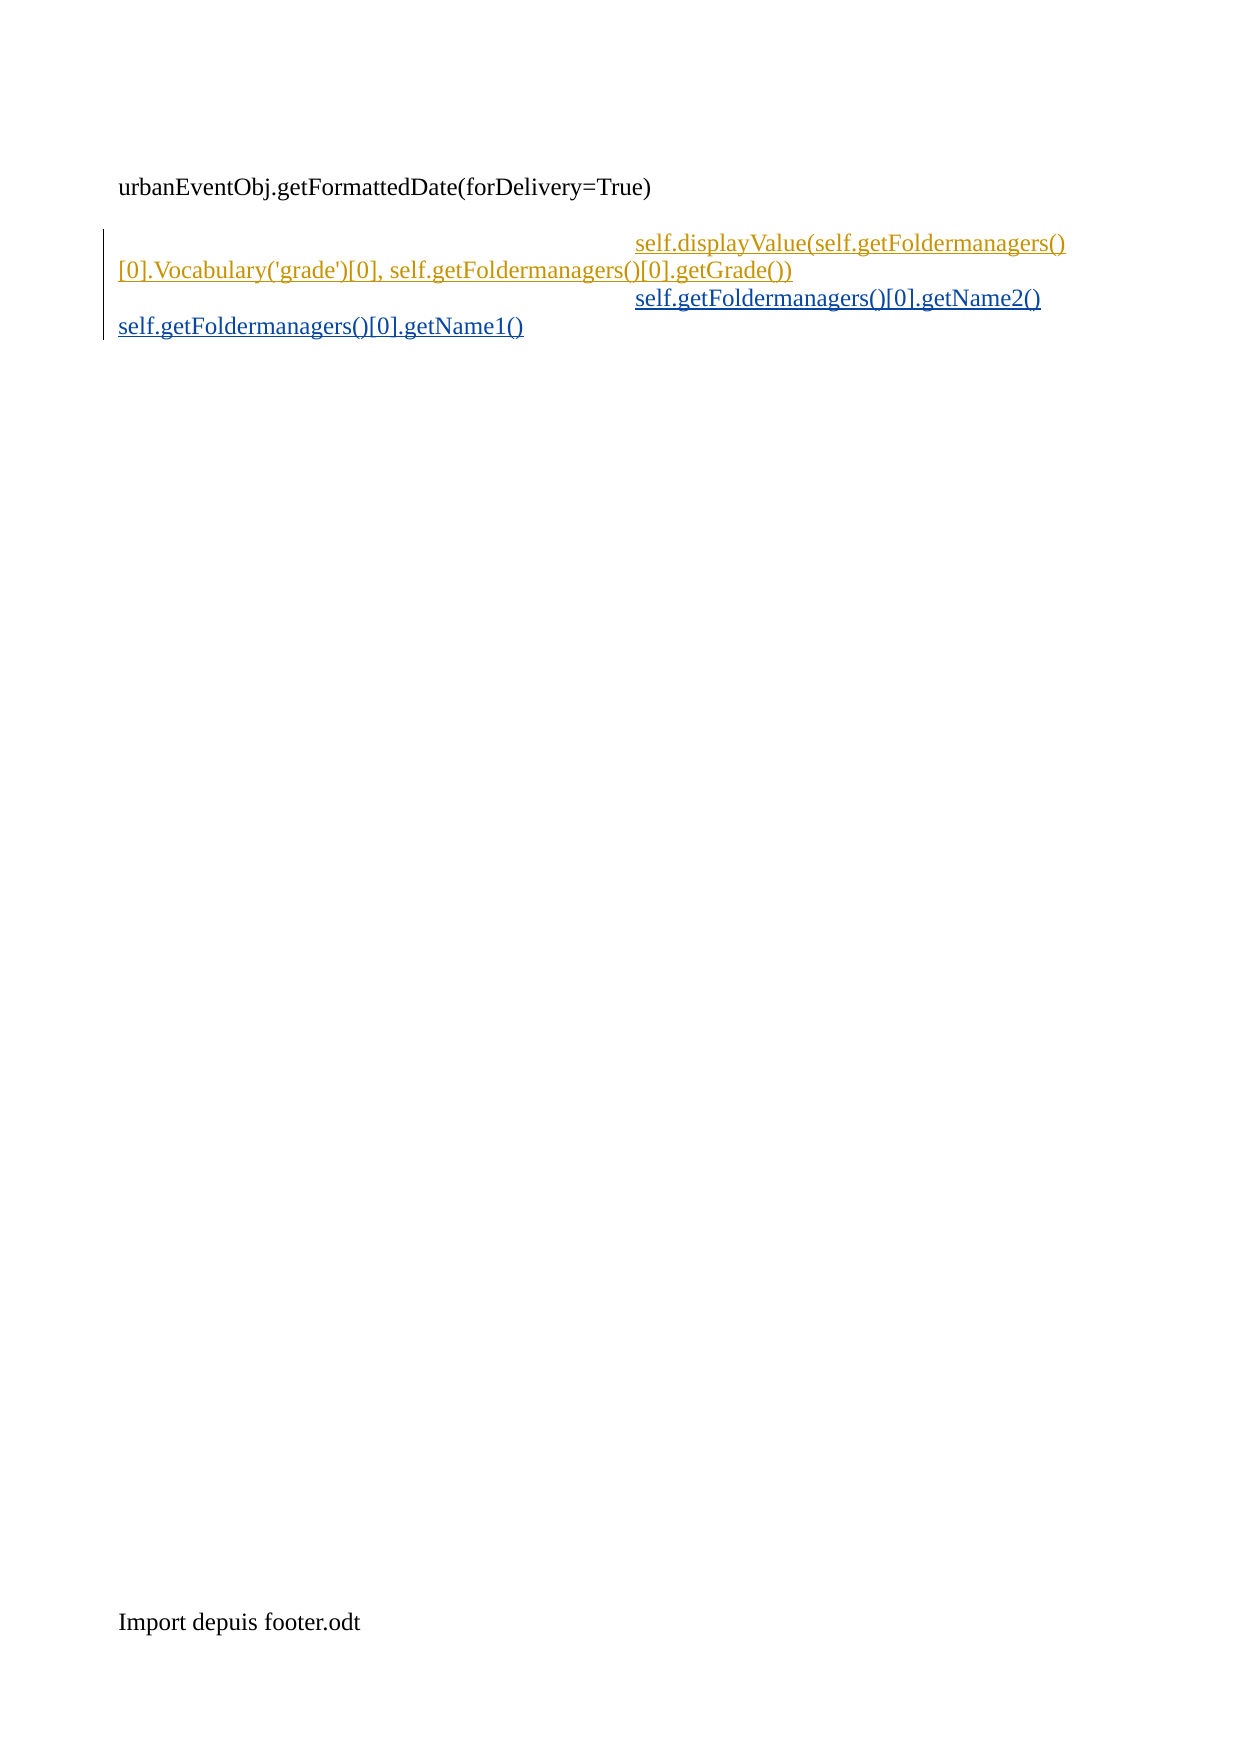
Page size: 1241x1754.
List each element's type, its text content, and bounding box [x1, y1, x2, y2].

text self.getFoldermanagers()[0].getName2() self.getFoldermanagers()[0].getName1() [118, 284, 1122, 340]
text urbanEventObj.getFormattedDate(forDelivery=True) [118, 173, 1122, 201]
text self.displayValue(self.getFoldermanagers()[0].Vocabulary('grade')[0], self.getFoldermanagers()[0].getGrade()) [118, 229, 1122, 284]
